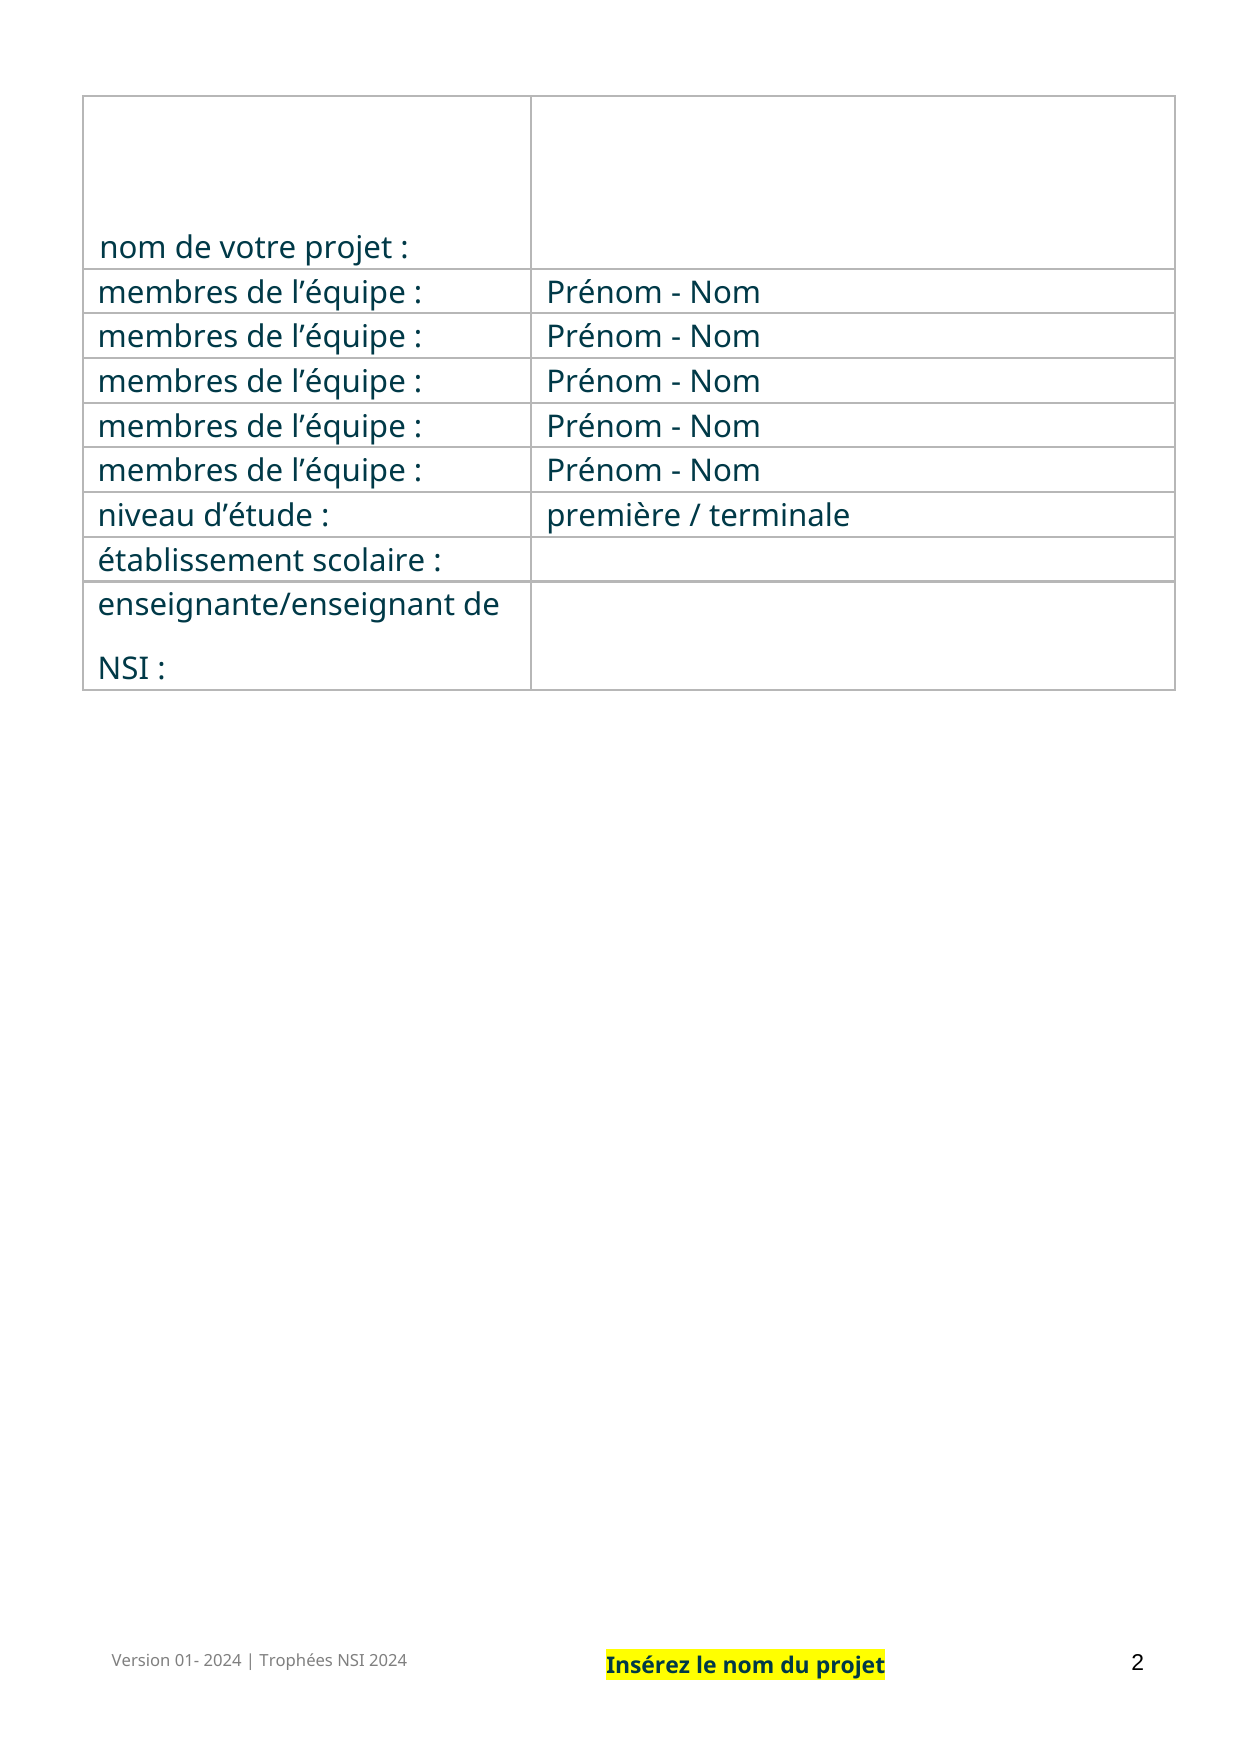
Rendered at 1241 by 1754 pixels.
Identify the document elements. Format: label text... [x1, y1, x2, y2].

table_cell [532, 538, 1174, 580]
table_cell membres de l’équipe : [84, 448, 530, 491]
table_cell [532, 583, 1174, 689]
table_cell membres de l’équipe : [84, 359, 530, 402]
table_cell enseignante/enseignant de NSI : [84, 583, 530, 689]
table_header nom de votre projet : [84, 97, 530, 267]
table_cell établissement scolaire : [84, 538, 530, 580]
table_cell Prénom - Nom [532, 359, 1174, 402]
table_cell Prénom - Nom [532, 270, 1174, 312]
table_cell Prénom - Nom [532, 314, 1174, 357]
table_cell niveau d’étude : [84, 493, 530, 536]
table_cell membres de l’équipe : [84, 314, 530, 357]
table_cell Prénom - Nom [532, 448, 1174, 491]
table_cell première / terminale [532, 493, 1174, 536]
table_cell Prénom - Nom [532, 404, 1174, 446]
table_cell membres de l’équipe : [84, 270, 530, 312]
table_cell membres de l’équipe : [84, 404, 530, 446]
table_header [532, 97, 1174, 267]
